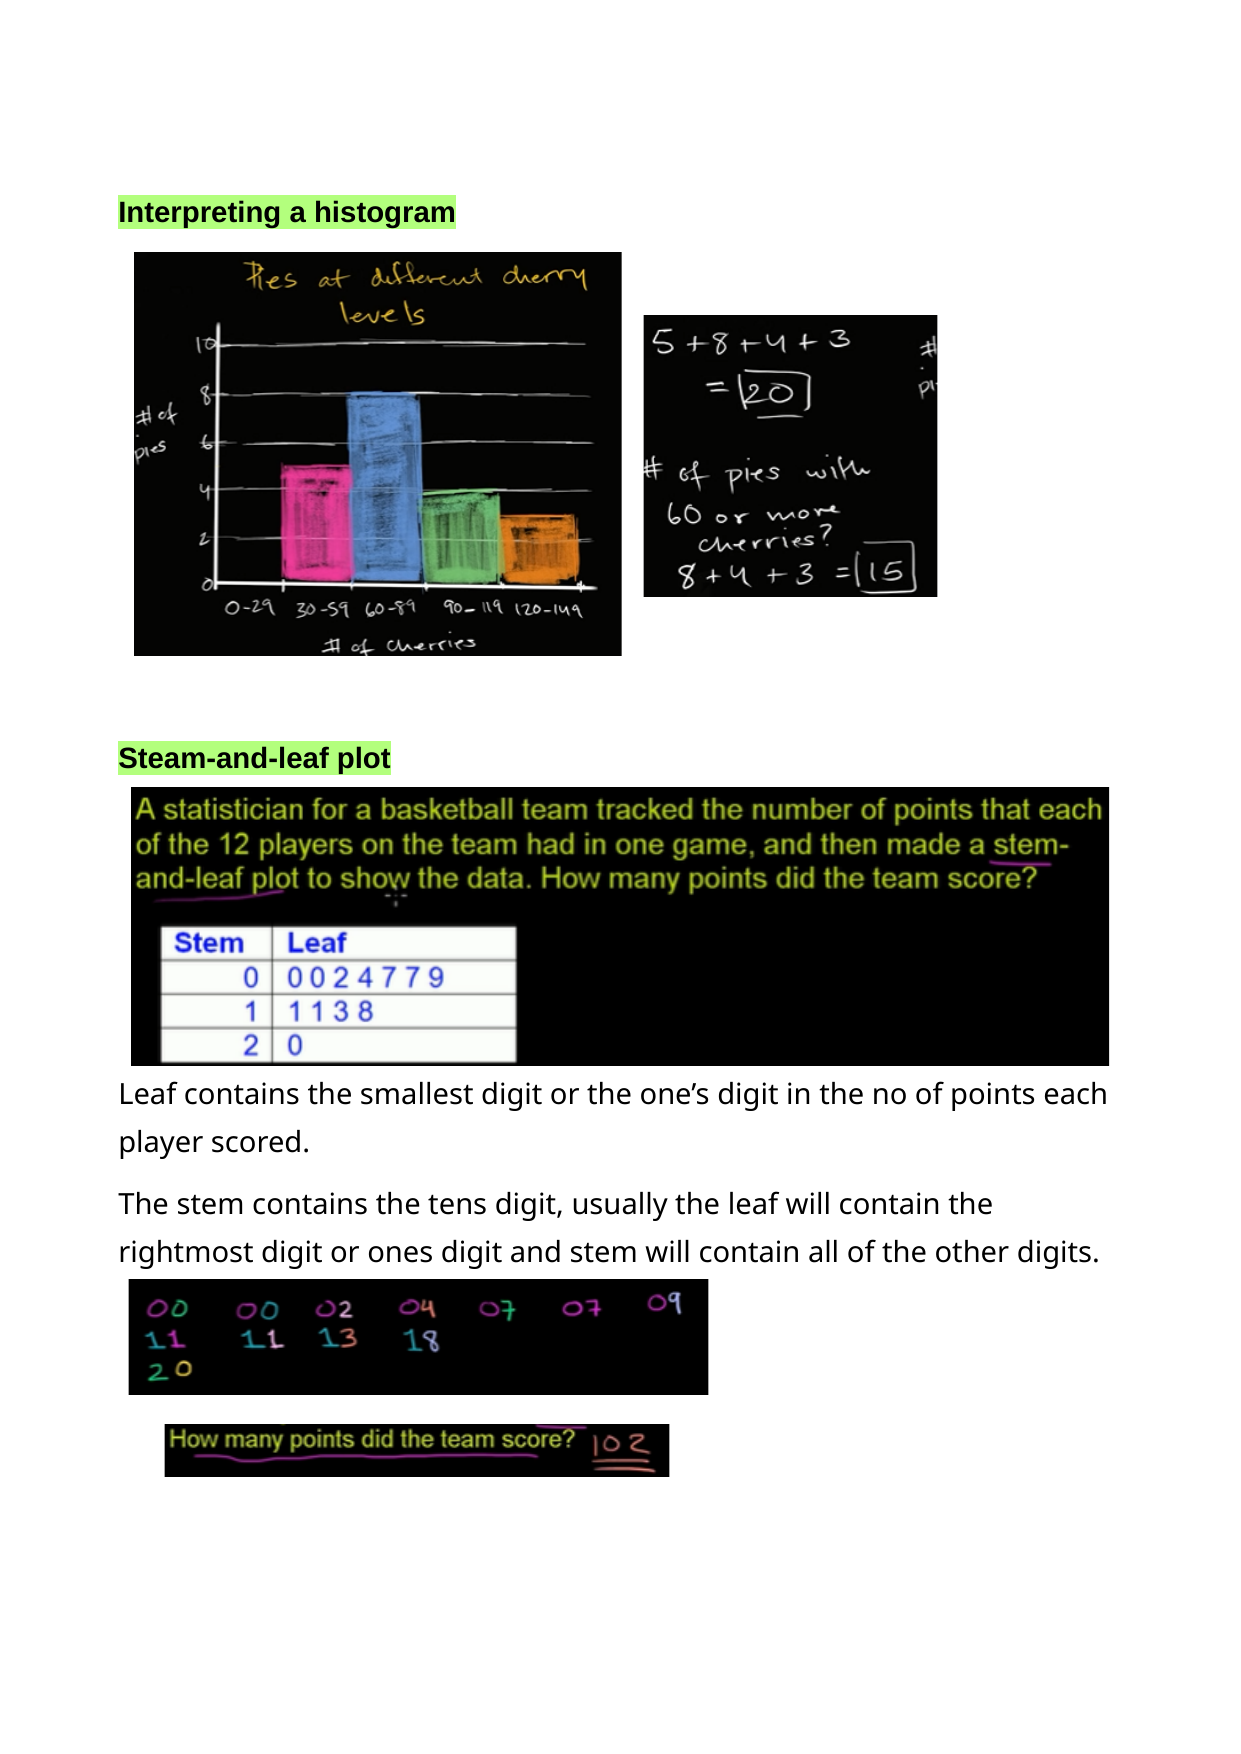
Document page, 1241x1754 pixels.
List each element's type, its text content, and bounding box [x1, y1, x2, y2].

subtitle Interpreting a histogram [456, 195, 1122, 229]
picture [643, 315, 938, 597]
picture [131, 787, 1110, 1066]
subtitle Steam-and-leaf plot [391, 741, 1122, 775]
text The stem contains the tens digit, usually the leaf will contain the rightmost digit or ones digit and stem will contain all of the other digits. [118, 1183, 1122, 1271]
picture [128, 1279, 709, 1395]
picture [134, 252, 622, 656]
text Leaf contains the smallest digit or the one’s digit in the no of points each player scored. [118, 788, 1122, 1161]
picture [164, 1424, 670, 1477]
